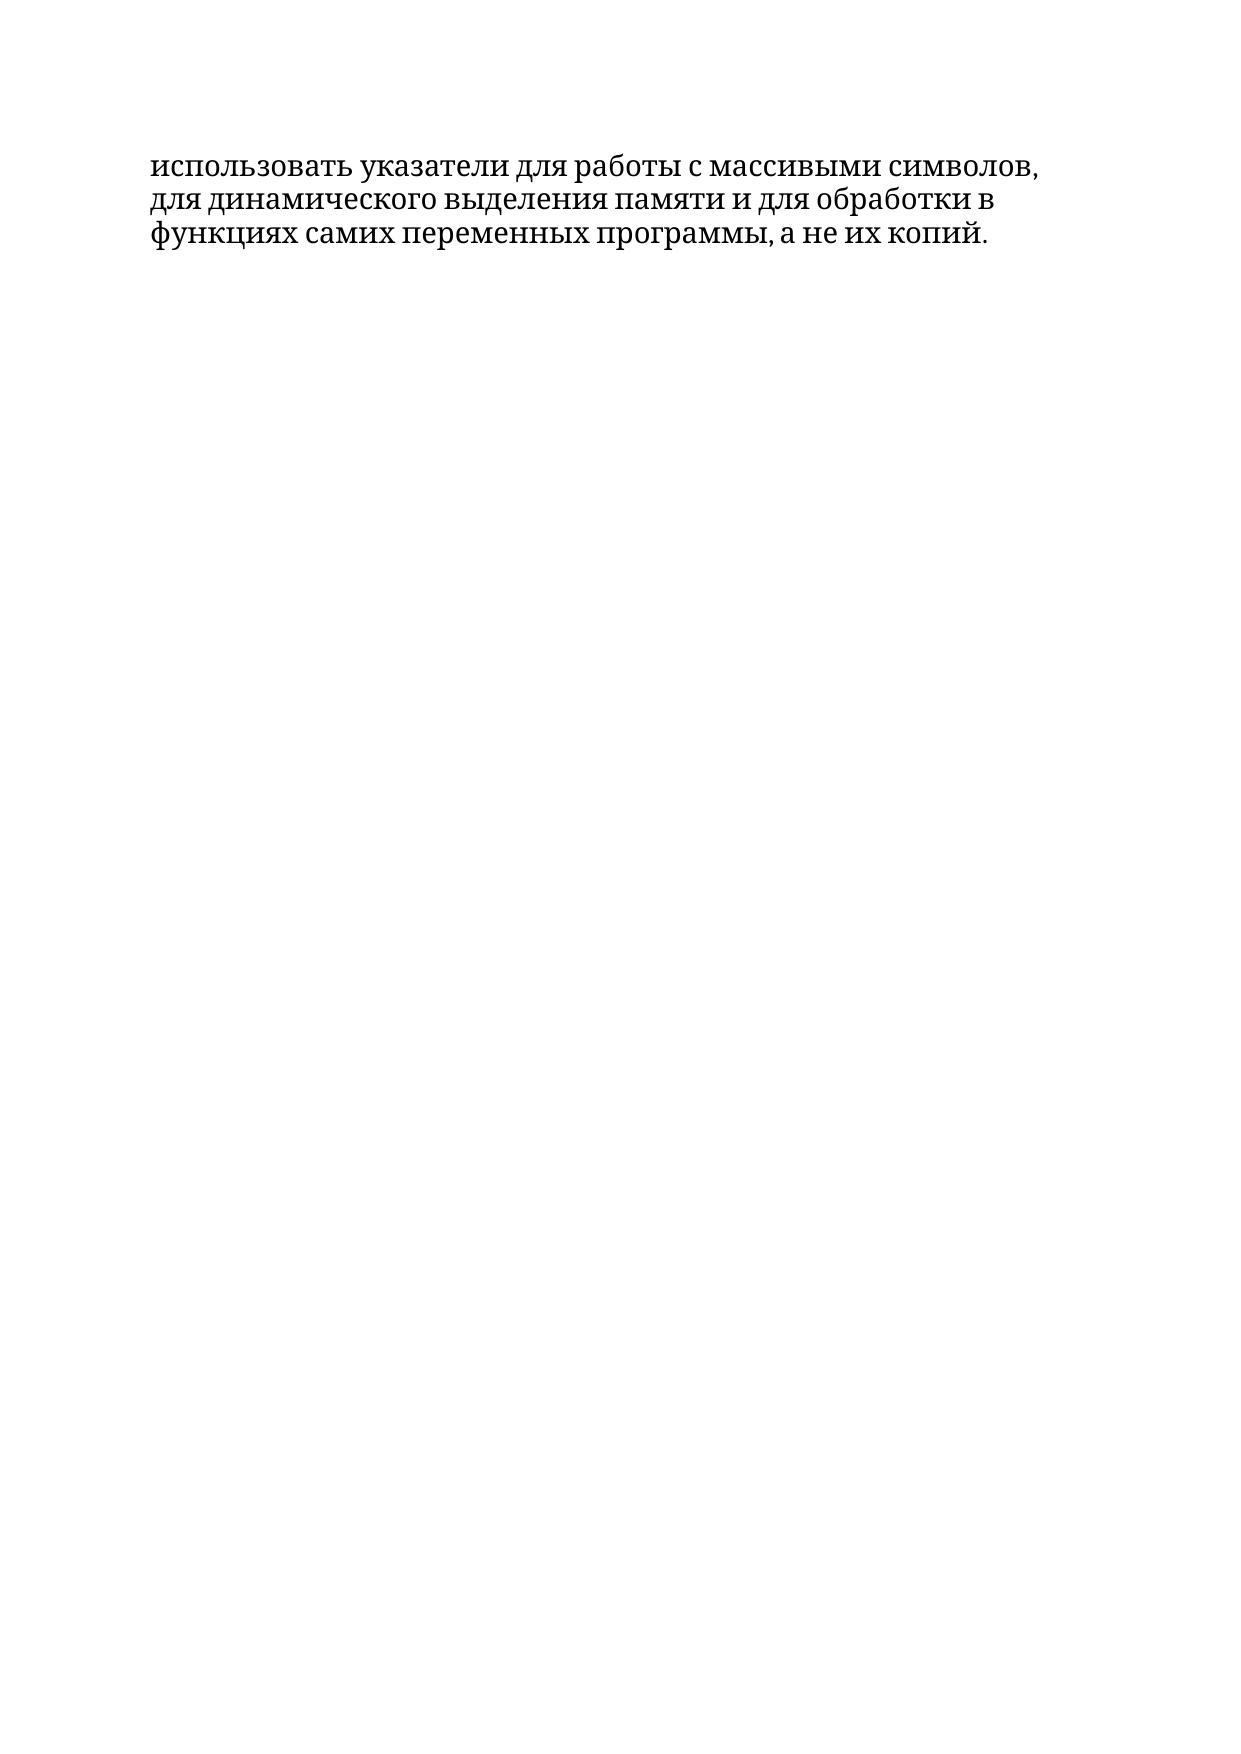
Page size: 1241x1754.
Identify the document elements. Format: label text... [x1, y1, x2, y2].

text использовать указатели для работы с массивыми символов, для динамического выделения памяти и для обработки в функциях самих переменных программы, а не их копий. [150, 150, 1090, 251]
